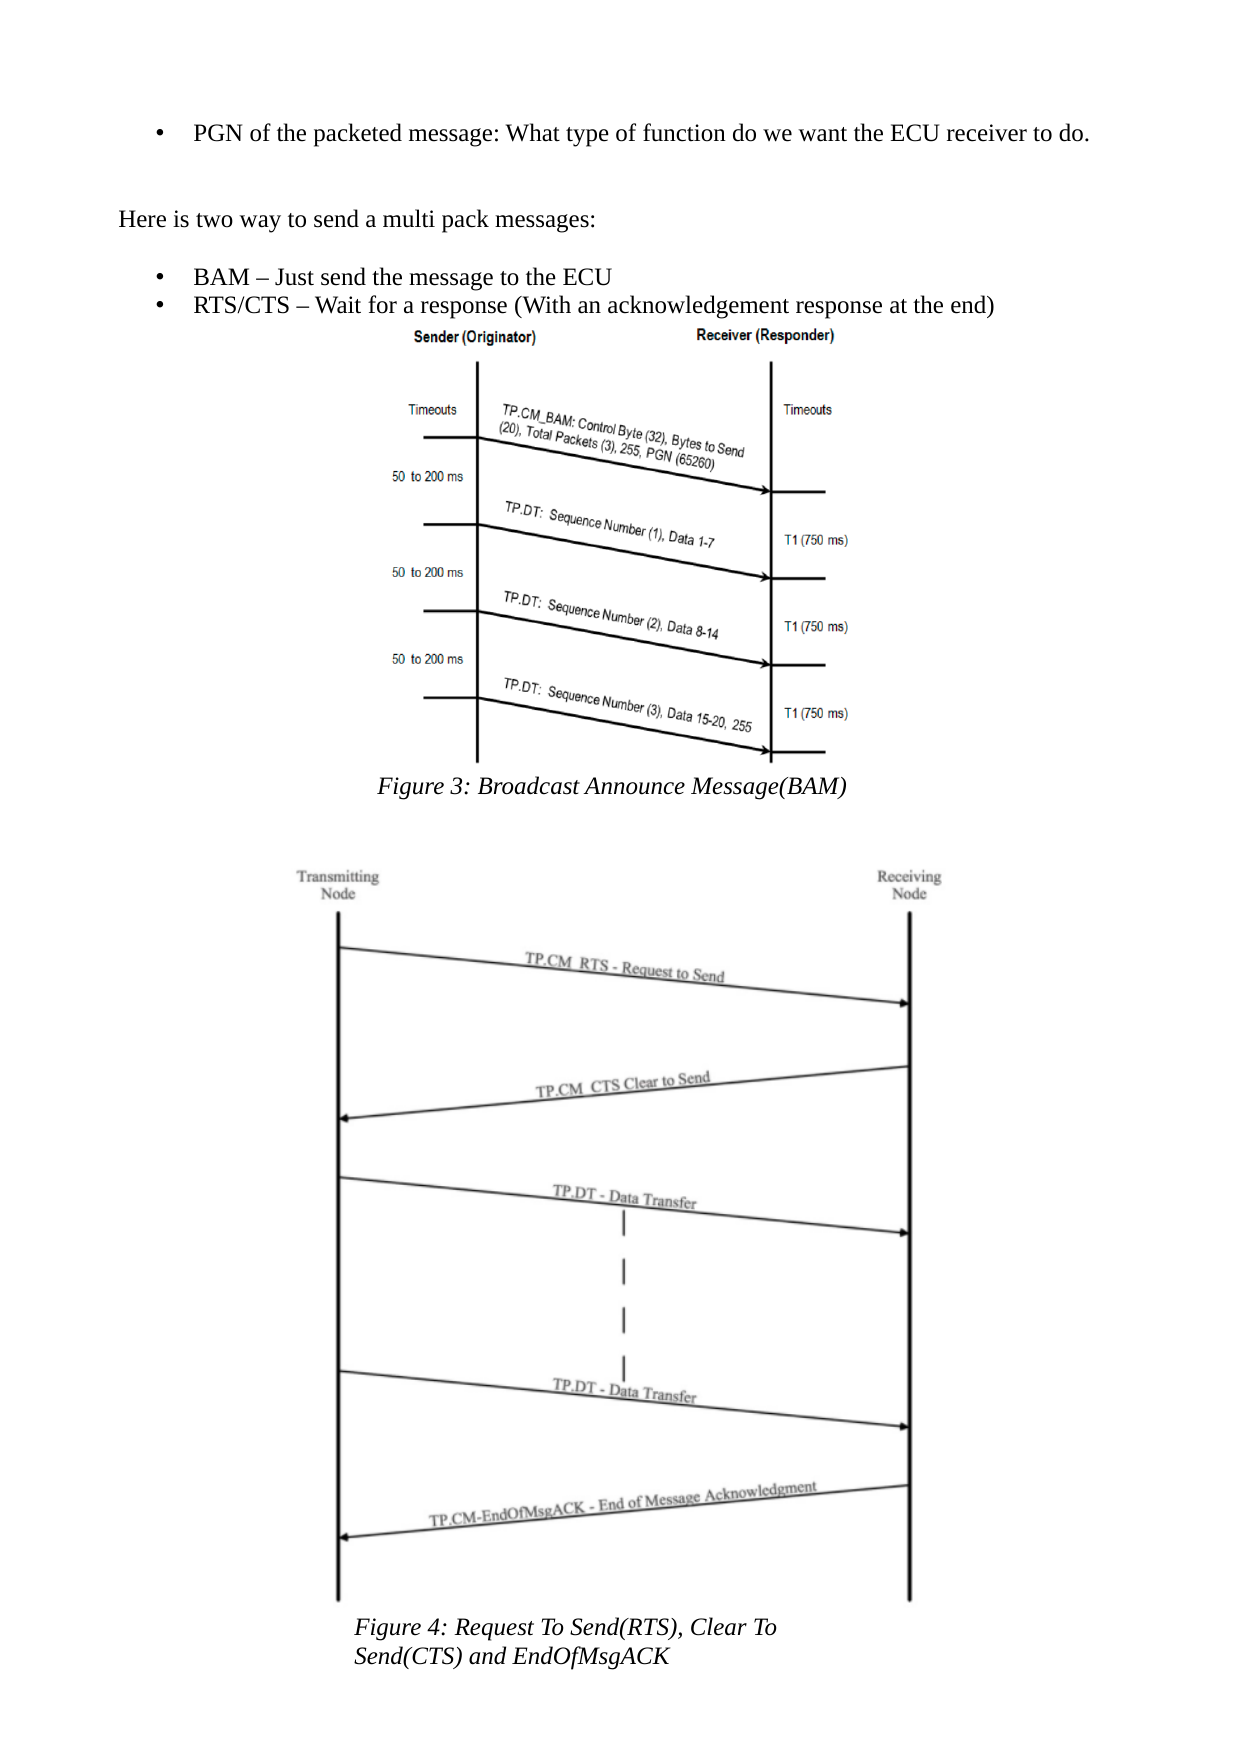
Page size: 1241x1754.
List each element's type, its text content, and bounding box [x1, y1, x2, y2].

list PGN of the packeted message: What type of function do we want the ECU receiver to do. [156, 118, 1122, 147]
text Figure 4: Request To Send(RTS), Clear To Send(CTS) and EndOfMsgACK [354, 1613, 886, 1670]
picture [377, 319, 864, 772]
list BAM – Just send the message to the ECU [156, 262, 1122, 291]
text Figure 3: Broadcast Announce Message(BAM) [377, 772, 863, 800]
picture [285, 850, 956, 1613]
text Here is two way to send a multi pack messages: [118, 204, 1122, 233]
list RTS/CTS – Wait for a response (With an acknowledgement response at the end) [156, 291, 1122, 319]
